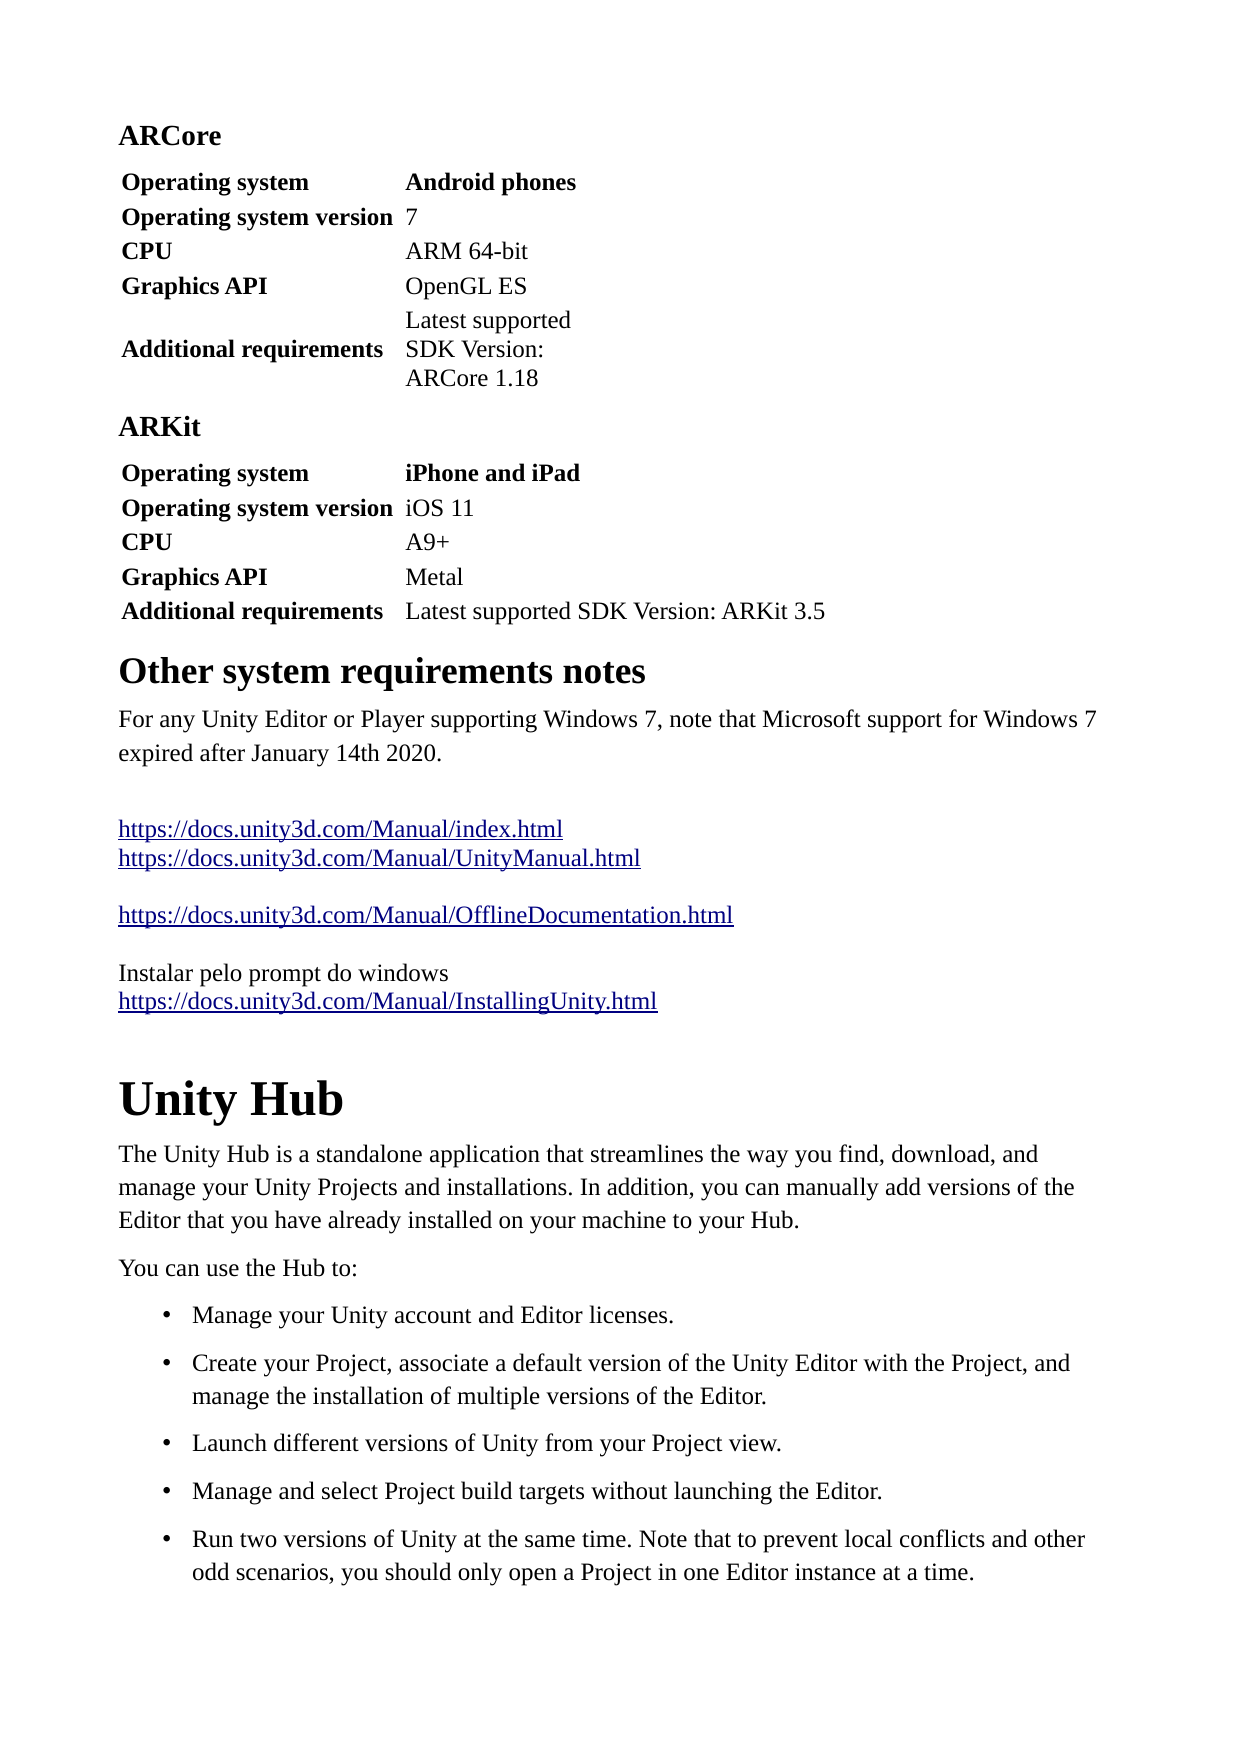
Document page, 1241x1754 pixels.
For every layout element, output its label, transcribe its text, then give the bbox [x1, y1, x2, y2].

text https://docs.unity3d.com/Manual/OfflineDocumentation.html [118, 900, 1122, 929]
table_cell Latest supported SDK Version: ARKit 3.5 [402, 594, 837, 628]
subtitle ARCore [118, 118, 1122, 152]
table_cell iOS 11 [402, 490, 837, 524]
text For any Unity Editor or Player supporting Windows 7, note that Microsoft support for Windows 7 expired after January 14th 2020. [118, 704, 1122, 766]
text https://docs.unity3d.com/Manual/index.html [118, 814, 1122, 843]
table_cell [584, 268, 600, 302]
table_cell Additional requirements [118, 594, 402, 628]
table_cell [584, 233, 600, 268]
text You can use the Hub to: [118, 1253, 1122, 1281]
table_header Android phones [402, 164, 584, 199]
table_header iPhone and iPad [402, 455, 837, 490]
table_header [584, 164, 600, 199]
list Create your Project, associate a default version of the Unity Editor with the Project, and manage the installation of multiple versions of the Editor. [162, 1348, 1122, 1409]
table_cell Graphics API [118, 268, 402, 302]
table_cell ARM 64-bit [402, 233, 584, 268]
text Instalar pelo prompt do windows [118, 958, 1122, 986]
table_cell A9+ [402, 524, 837, 559]
subtitle Unity Hub [118, 1069, 1122, 1126]
table_cell Latest supported SDK Version: ARCore 1.18 [402, 303, 600, 394]
list Manage your Unity account and Editor licenses. [162, 1300, 1122, 1329]
table_cell CPU [118, 524, 402, 559]
text https://docs.unity3d.com/Manual/UnityManual.html [118, 843, 1122, 871]
text The Unity Hub is a standalone application that streamlines the way you find, download, and manage your Unity Projects and installations. In addition, you can manually add versions of the Editor that you have already installed on your machine to your Hub. [118, 1139, 1122, 1234]
text https://docs.unity3d.com/Manual/InstallingUnity.html [118, 986, 1122, 1015]
table_cell CPU [118, 233, 402, 268]
list Launch different versions of Unity from your Project view. [162, 1428, 1122, 1457]
table_cell Additional requirements [118, 303, 402, 394]
subtitle ARKit [118, 409, 1122, 443]
table_cell Graphics API [118, 559, 402, 593]
list Manage and select Project build targets without launching the Editor. [162, 1476, 1122, 1505]
table_header Operating system [118, 164, 402, 199]
list Run two versions of Unity at the same time. Note that to prevent local conflicts and other odd scenarios, you should only open a Project in one Editor instance at a time. [162, 1524, 1122, 1585]
table_cell [584, 199, 600, 233]
table_cell Operating system version [118, 199, 402, 233]
table_cell 7 [402, 199, 584, 233]
table_cell Metal [402, 559, 837, 593]
subtitle Other system requirements notes [118, 649, 1122, 692]
table_cell OpenGL ES [402, 268, 584, 302]
table_cell Operating system version [118, 490, 402, 524]
table_header Operating system [118, 455, 402, 490]
